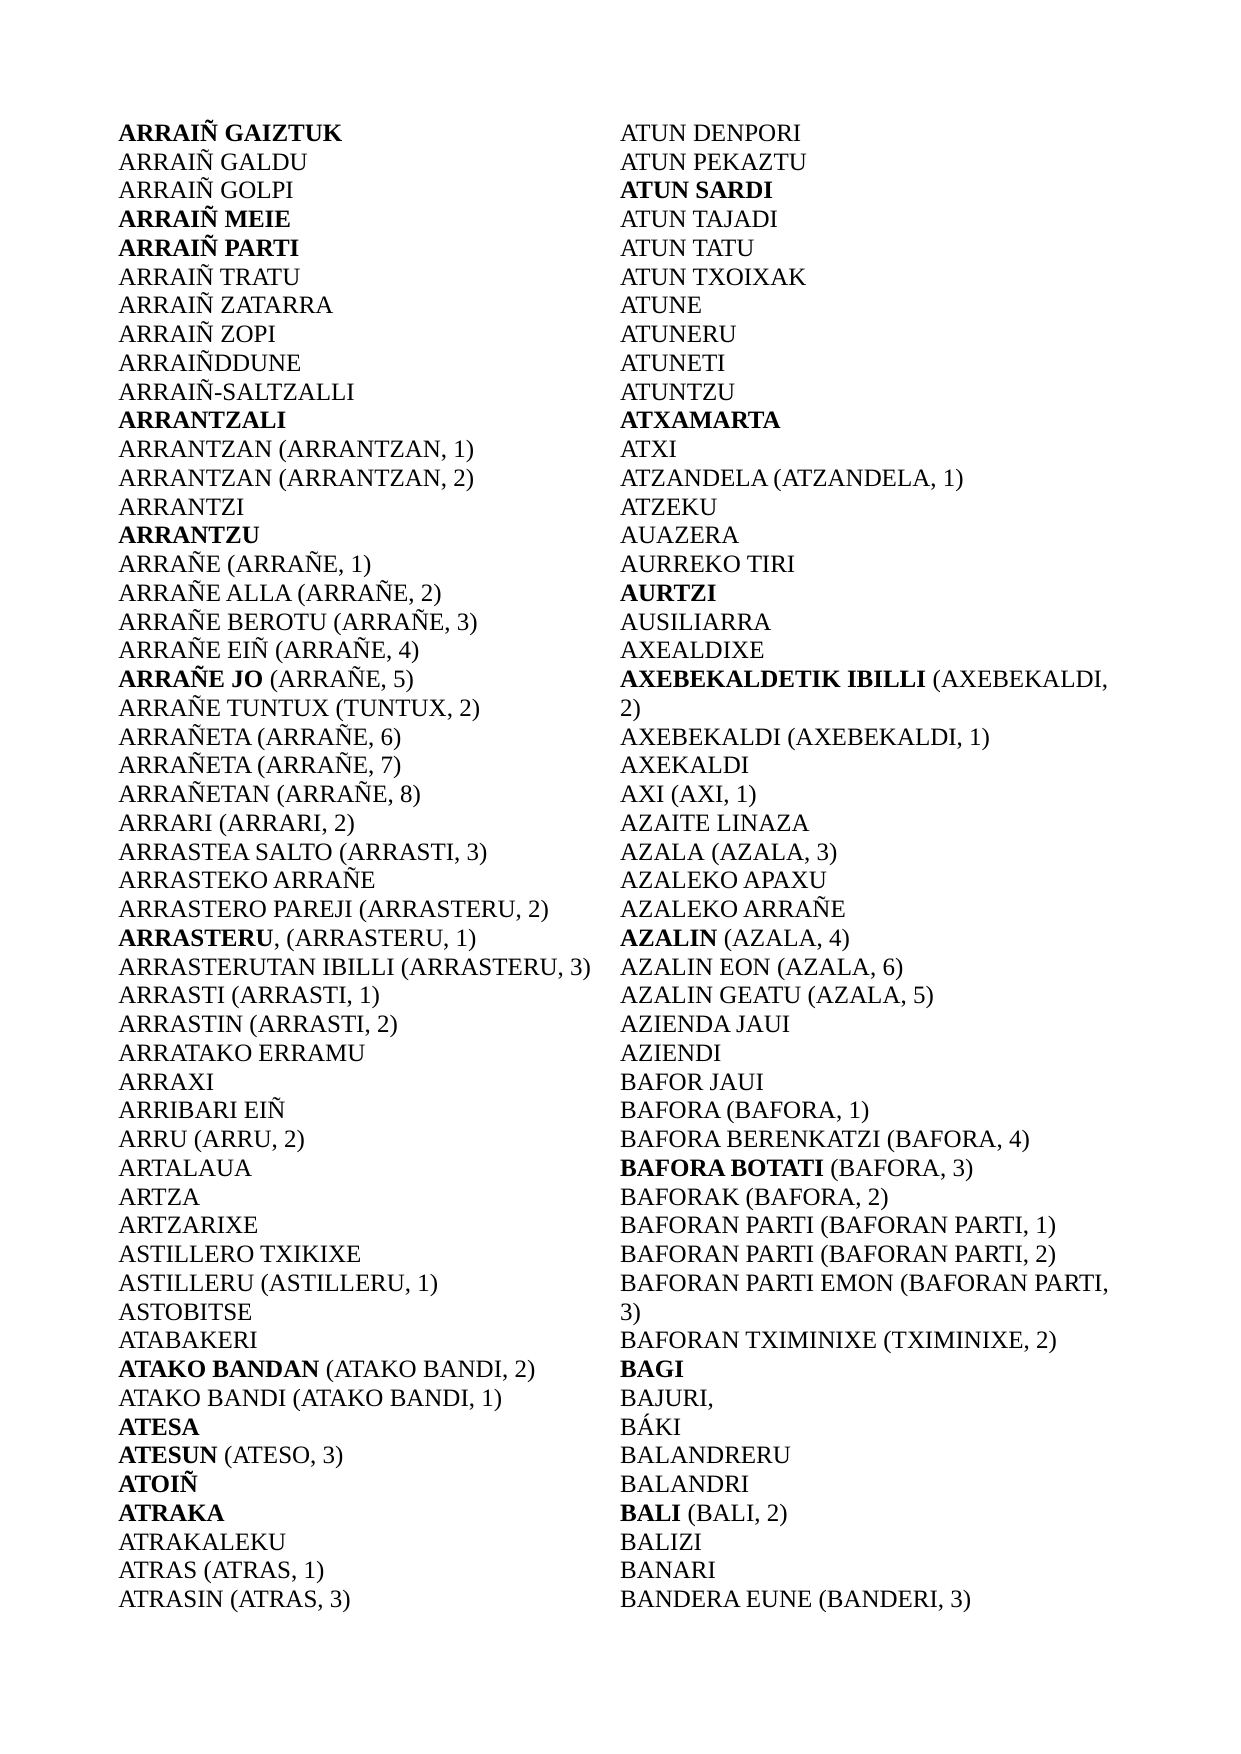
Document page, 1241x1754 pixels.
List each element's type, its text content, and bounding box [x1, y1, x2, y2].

text BALANDRERU [620, 1441, 1122, 1469]
text ATXI [620, 434, 1122, 463]
text ARRAIÑ ZATARRA [118, 291, 620, 319]
text ARRAIÑ GAIZTUK [118, 118, 620, 147]
text AZAITE LINAZA [620, 808, 1122, 837]
text ARRAÑE JO (ARRAÑE, 5) [118, 664, 620, 693]
text ARRAIÑ MEIE [118, 204, 620, 233]
text ARRASTERUTAN IBILLI (ARRASTERU, 3) [118, 952, 620, 981]
text ARRASTEKO ARRAÑE [118, 866, 620, 894]
text ARRU (ARRU, 2) [118, 1124, 620, 1153]
text BAFOR JAUI [620, 1067, 1122, 1096]
text ATUN TXOIXAK [620, 262, 1122, 291]
text AUAZERA [620, 521, 1122, 549]
text AXEALDIXE [620, 636, 1122, 664]
text BAFORA BERENKATZI (BAFORA, 4) [620, 1124, 1122, 1153]
text AZALA (AZALA, 3) [620, 837, 1122, 866]
text BANDERA EUNE (BANDERI, 3) [620, 1584, 1122, 1613]
text ATZEKU [620, 492, 1122, 521]
text ARTZA [118, 1182, 620, 1211]
text ARRATAKO ERRAMU [118, 1038, 620, 1067]
text ATUNETI [620, 348, 1122, 377]
text ARRAÑE ALLA (ARRAÑE, 2) [118, 578, 620, 607]
subtitle ATUN SARDI [620, 176, 1122, 204]
text AZALIN (AZALA, 4) [620, 923, 1122, 952]
text ARRAÑE BEROTU (ARRAÑE, 3) [118, 607, 620, 636]
text ATUNERU [620, 319, 1122, 348]
text AZIENDA JAUI [620, 1009, 1122, 1038]
text ARRANTZI [118, 492, 620, 521]
text BAFORAK (BAFORA, 2) [620, 1182, 1122, 1211]
text ARRAÑETAN (ARRAÑE, 8) [118, 779, 620, 808]
text ARRIBARI EIÑ [118, 1096, 620, 1124]
text ARRANTZAN (ARRANTZAN, 1) [118, 434, 620, 463]
text BAFORAN PARTI (BAFORAN PARTI, 2) [620, 1239, 1122, 1268]
text AZALIN EON (AZALA, 6) [620, 952, 1122, 981]
text ARRASTIN (ARRASTI, 2) [118, 1009, 620, 1038]
subtitle ARRAIÑDDUNE [118, 348, 620, 377]
text AZALEKO APAXU [620, 866, 1122, 894]
text AXEKALDI [620, 751, 1122, 779]
text ARRANTZU [118, 521, 620, 549]
text ATESA [118, 1412, 620, 1441]
text AZALEKO ARRAÑE [620, 894, 1122, 923]
text BANARI [620, 1556, 1122, 1584]
text ARRAÑE (ARRAÑE, 1) [118, 549, 620, 578]
text ARRANTZAN (ARRANTZAN, 2) [118, 463, 620, 492]
subtitle ASTILLERO TXIKIXE [118, 1239, 620, 1268]
text ATUN TAJADI [620, 204, 1122, 233]
text BAGI [620, 1354, 1122, 1383]
text ARRAÑE TUNTUX (TUNTUX, 2) [118, 693, 620, 722]
text AZIENDI [620, 1038, 1122, 1067]
text AUSILIARRA [620, 607, 1122, 636]
text ARRARI (ARRARI, 2) [118, 808, 620, 837]
text ARRAIÑ PARTI [118, 233, 620, 262]
text ATOIÑ [118, 1469, 620, 1498]
text ATRAS (ATRAS, 1) [118, 1556, 620, 1584]
text ARRAÑETA (ARRAÑE, 6) [118, 722, 620, 751]
text ATAKO BANDI (ATAKO BANDI, 1) [118, 1383, 620, 1412]
text AXEBEKALDETIK IBILLI (AXEBEKALDI, 2) [620, 664, 1122, 722]
text ARRAÑETA (ARRAÑE, 7) [118, 751, 620, 779]
text ASTILLERU (ASTILLERU, 1) [118, 1268, 620, 1297]
text ATUN TATU [620, 233, 1122, 262]
text ARRAIÑ-SALTZALLI [118, 377, 620, 406]
text ASTOBITSE [118, 1297, 620, 1326]
text AXI (AXI, 1) [620, 779, 1122, 808]
text AZALIN GEATU (AZALA, 5) [620, 981, 1122, 1009]
text ARRAXI [118, 1067, 620, 1096]
text ATUNTZU [620, 377, 1122, 406]
text BAJURI, [620, 1383, 1122, 1412]
text ATRAKA [118, 1498, 620, 1527]
text ATRAKALEKU [118, 1527, 620, 1556]
text ATZANDELA (ATZANDELA, 1) [620, 463, 1122, 492]
text ARRASTI (ARRASTI, 1) [118, 981, 620, 1009]
text ATXAMARTA [620, 406, 1122, 434]
text BALANDRI [620, 1469, 1122, 1498]
text ARRASTEA SALTO (ARRASTI, 3) [118, 837, 620, 866]
text ARRAIÑ TRATU [118, 262, 620, 291]
text BAFORA (BAFORA, 1) [620, 1096, 1122, 1124]
text ARRANTZALI [118, 406, 620, 434]
text ARTZARIXE [118, 1211, 620, 1239]
text ATAKO BANDAN (ATAKO BANDI, 2) [118, 1354, 620, 1383]
text BALIZI [620, 1527, 1122, 1556]
text AURTZI [620, 578, 1122, 607]
text AXEBEKALDI (AXEBEKALDI, 1) [620, 722, 1122, 751]
text ATABAKERI [118, 1326, 620, 1354]
text ARRAIÑ ZOPI [118, 319, 620, 348]
text BAFORAN PARTI EMON (BAFORAN PARTI, 3) [620, 1268, 1122, 1326]
text BAFORAN TXIMINIXE (TXIMINIXE, 2) [620, 1326, 1122, 1354]
text ARRASTERU, (ARRASTERU, 1) [118, 923, 620, 952]
text ATESUN (ATESO, 3) [118, 1441, 620, 1469]
text AURREKO TIRI [620, 549, 1122, 578]
text ATRASIN (ATRAS, 3) [118, 1584, 620, 1613]
text ARRAIÑ GALDU [118, 147, 620, 176]
text BÁKI [620, 1412, 1122, 1441]
text ATUN DENPORI [620, 118, 1122, 147]
text ARRAÑE EIÑ (ARRAÑE, 4) [118, 636, 620, 664]
text ATUNE [620, 291, 1122, 319]
text ATUN PEKAZTU [620, 147, 1122, 176]
text ARRASTERO PAREJI (ARRASTERU, 2) [118, 894, 620, 923]
text BAFORA BOTATI (BAFORA, 3) [620, 1153, 1122, 1182]
text BAFORAN PARTI (BAFORAN PARTI, 1) [620, 1211, 1122, 1239]
text ARRAIÑ GOLPI [118, 176, 620, 204]
text BALI (BALI, 2) [620, 1498, 1122, 1527]
text ARTALAUA [118, 1153, 620, 1182]
